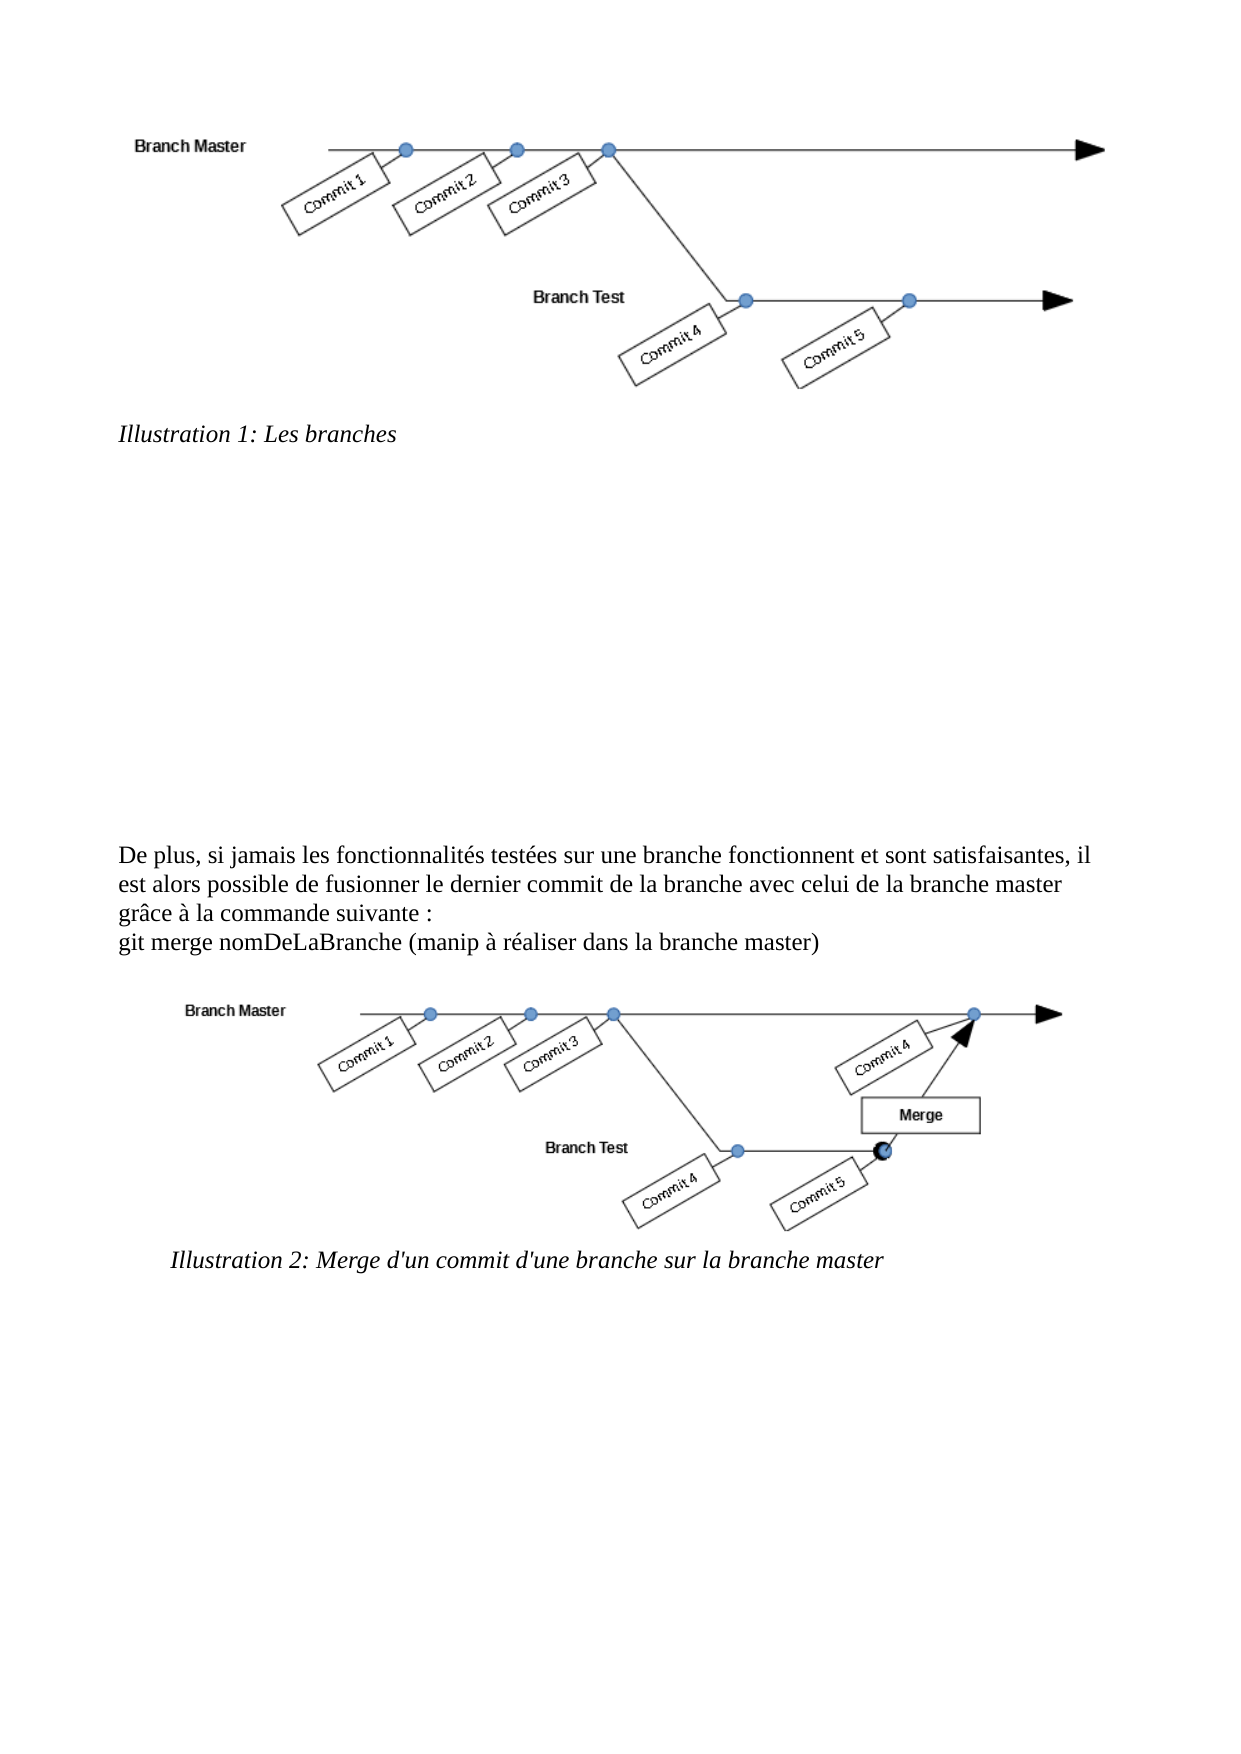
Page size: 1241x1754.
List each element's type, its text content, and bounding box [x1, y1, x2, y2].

text Illustration 2: Merge d'un commit d'une branche sur la branche master [170, 1240, 1070, 1273]
text [118, 118, 1122, 130]
picture [118, 130, 1123, 414]
text Illustration 1: Les branches [118, 414, 1122, 448]
text git merge nomDeLaBranche (manip à réaliser dans la branche master) [118, 927, 1122, 956]
text De plus, si jamais les fonctionnalités testées sur une branche fonctionnent et sont satisfaisantes, il est alors possible de fusionner le dernier commit de la branche avec celui de la branche master grâce à la commande suivante : [118, 448, 1122, 927]
picture [170, 996, 1071, 1240]
